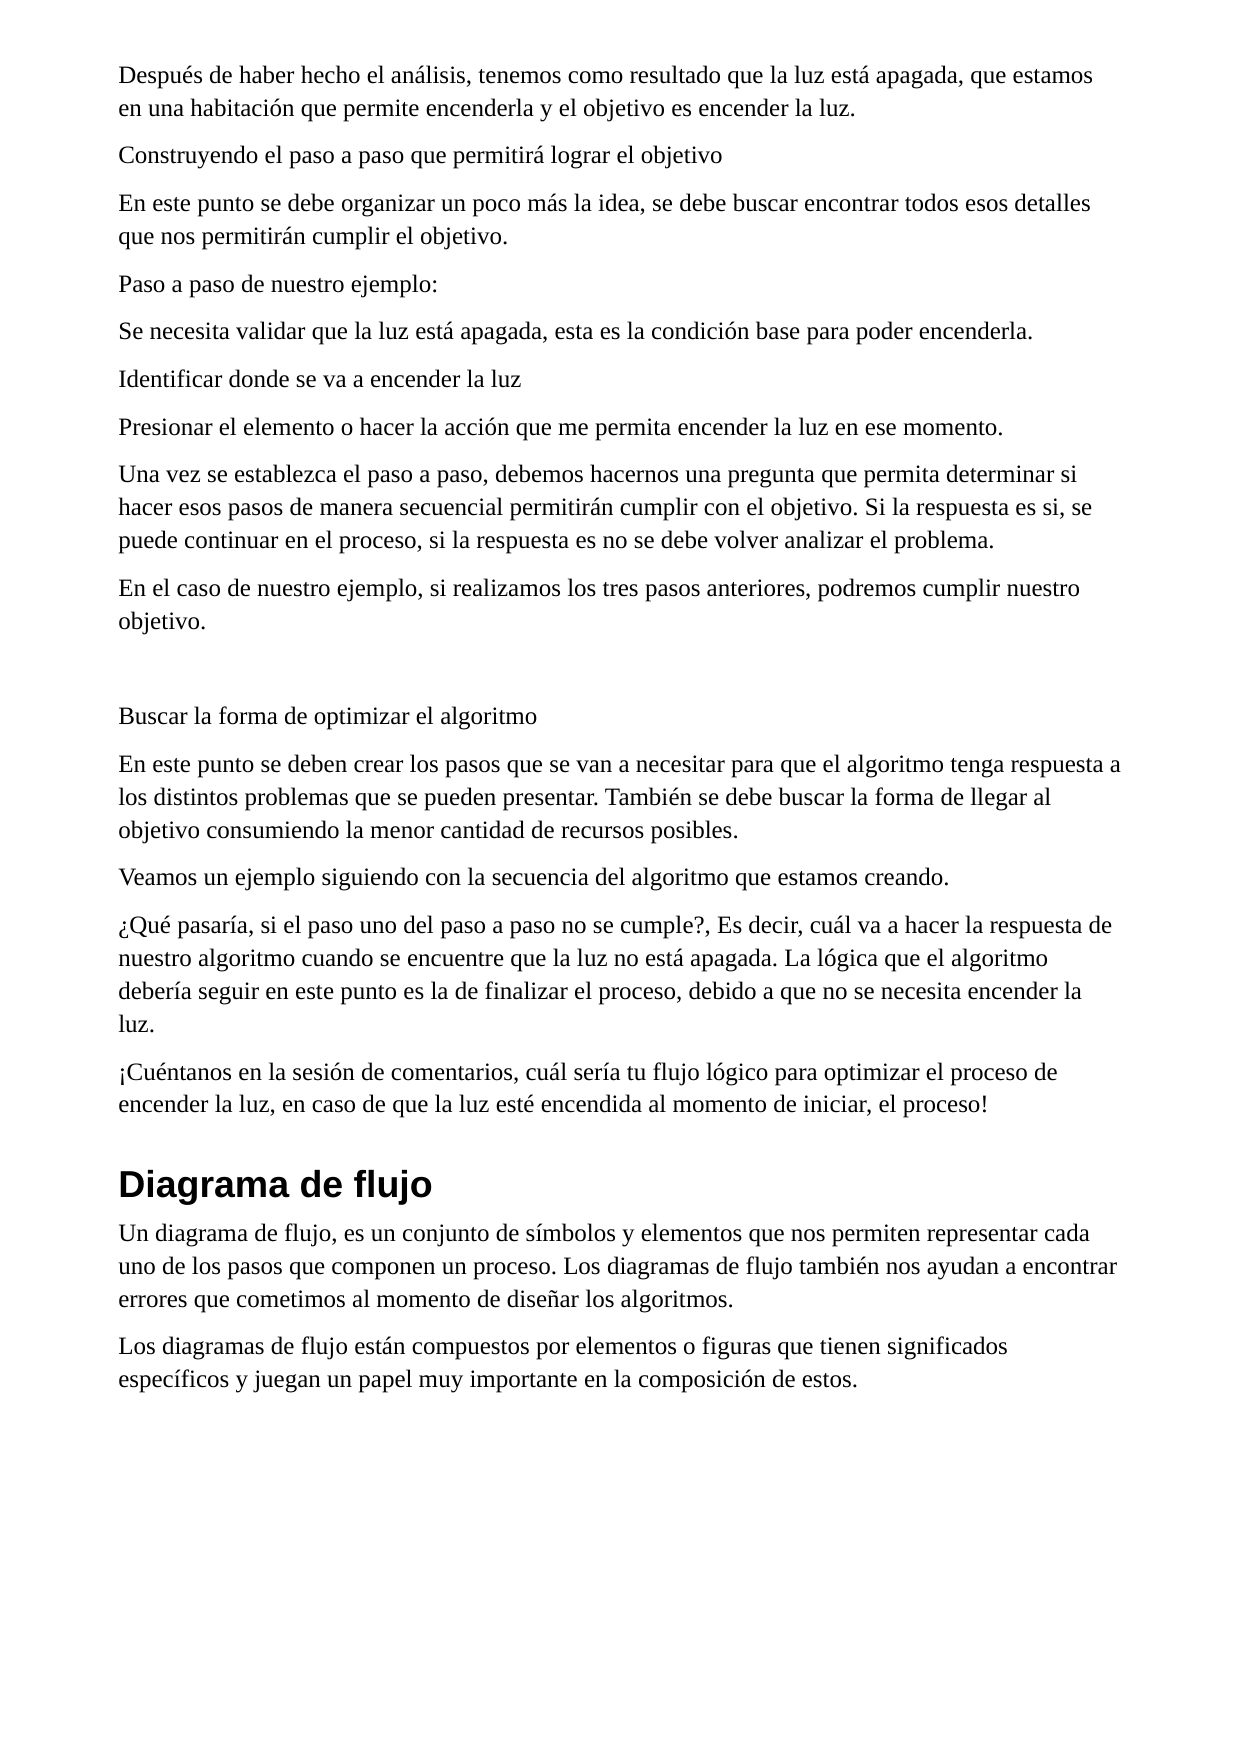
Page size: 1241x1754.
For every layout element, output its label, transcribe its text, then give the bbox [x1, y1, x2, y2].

text Identificar donde se va a encender la luz [118, 364, 1122, 393]
text Una vez se establezca el paso a paso, debemos hacernos una pregunta que permita determinar si hacer esos pasos de manera secuencial permitirán cumplir con el objetivo. Si la respuesta es si, se puede continuar en el proceso, si la respuesta es no se debe volver analizar el problema. [118, 459, 1122, 554]
text ¡Cuéntanos en la sesión de comentarios, cuál sería tu flujo lógico para optimizar el proceso de encender la luz, en caso de que la luz esté encendida al momento de iniciar, el proceso! [118, 1057, 1122, 1118]
text En este punto se debe organizar un poco más la idea, se debe buscar encontrar todos esos detalles que nos permitirán cumplir el objetivo. [118, 188, 1122, 250]
text Los diagramas de flujo están compuestos por elementos o figuras que tienen significados específicos y juegan un papel muy importante en la composición de estos. [118, 1331, 1122, 1393]
subtitle Diagrama de flujo [118, 1162, 1122, 1205]
text En este punto se deben crear los pasos que se van a necesitar para que el algoritmo tenga respuesta a los distintos problemas que se pueden presentar. También se debe buscar la forma de llegar al objetivo consumiendo la menor cantidad de recursos posibles. [118, 749, 1122, 843]
text Un diagrama de flujo, es un conjunto de símbolos y elementos que nos permiten representar cada uno de los pasos que componen un proceso. Los diagramas de flujo también nos ayudan a encontrar errores que cometimos al momento de diseñar los algoritmos. [118, 1218, 1122, 1313]
text En el caso de nuestro ejemplo, si realizamos los tres pasos anteriores, podremos cumplir nuestro objetivo. [118, 573, 1122, 634]
text Se necesita validar que la luz está apagada, esta es la condición base para poder encenderla. [118, 316, 1122, 345]
text Después de haber hecho el análisis, tenemos como resultado que la luz está apagada, que estamos en una habitación que permite encenderla y el objetivo es encender la luz. [118, 60, 1122, 122]
text Buscar la forma de optimizar el algoritmo [118, 701, 1122, 730]
text ¿Qué pasaría, si el paso uno del paso a paso no se cumple?, Es decir, cuál va a hacer la respuesta de nuestro algoritmo cuando se encuentre que la luz no está apagada. La lógica que el algoritmo debería seguir en este punto es la de finalizar el proceso, debido a que no se necesita encender la luz. [118, 910, 1122, 1038]
text Construyendo el paso a paso que permitirá lograr el objetivo [118, 141, 1122, 169]
text Presionar el elemento o hacer la acción que me permita encender la luz en ese momento. [118, 412, 1122, 440]
text Veamos un ejemplo siguiendo con la secuencia del algoritmo que estamos creando. [118, 862, 1122, 891]
text Paso a paso de nuestro ejemplo: [118, 269, 1122, 297]
